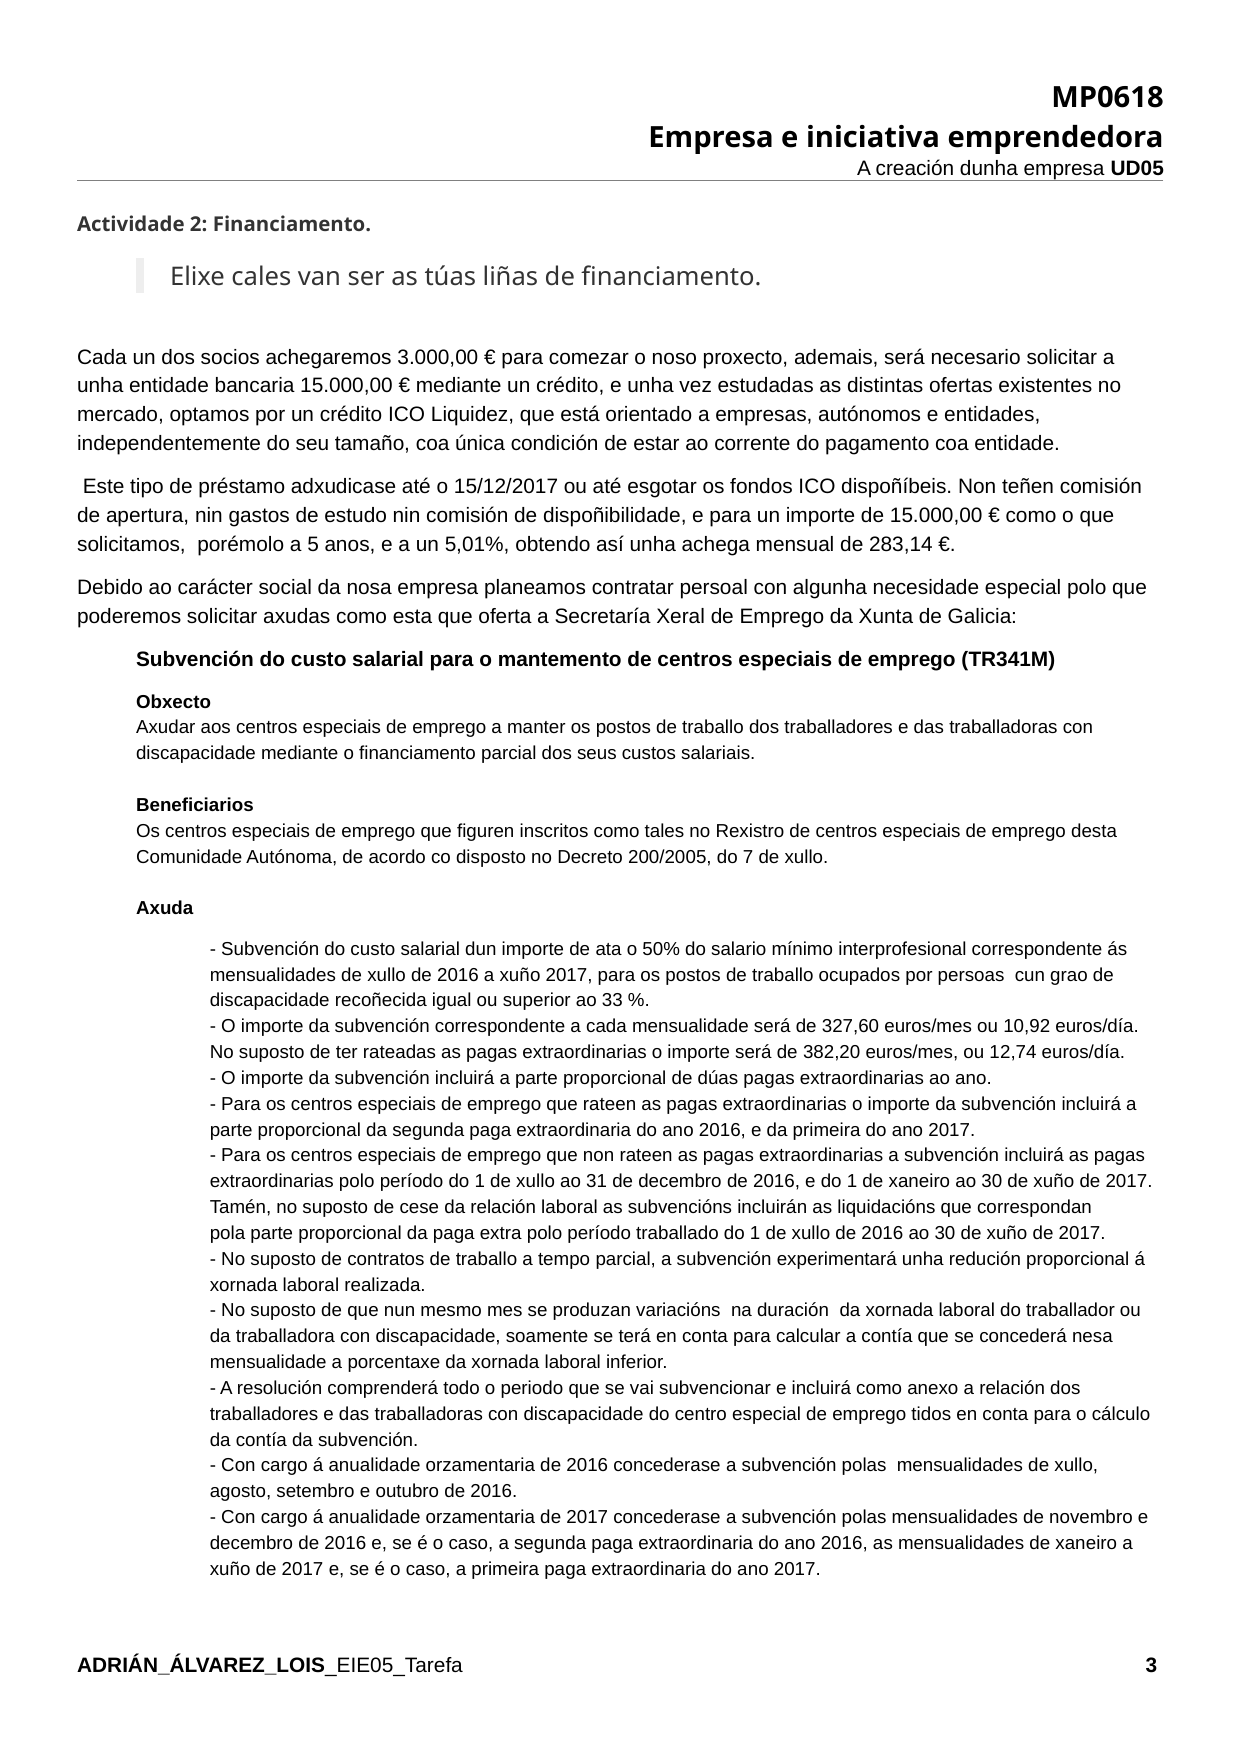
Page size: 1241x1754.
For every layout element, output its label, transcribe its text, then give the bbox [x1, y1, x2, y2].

text Obxecto Axudar aos centros especiais de emprego a manter os postos de traballo dos traballadores e das traballadoras con discapacidade mediante o financiamento parcial dos seus custos salariais. Beneficiarios Os centros especiais de emprego que figuren inscritos como tales no Rexistro de centros especiais de emprego desta Comunidade Autónoma, de acordo co disposto no Decreto 200/2005, do 7 de xullo. Axuda [136, 690, 1163, 919]
text Elixe cales van ser as túas liñas de financiamento. [144, 258, 1104, 293]
text Subvención do custo salarial para o mantemento de centros especiais de emprego (TR341M) [136, 647, 1163, 671]
text Debido ao carácter social da nosa empresa planeamos contratar persoal con algunha necesidade especial polo que poderemos solicitar axudas como esta que oferta a Secretaría Xeral de Emprego da Xunta de Galicia: [77, 575, 1163, 628]
list - Subvención do custo salarial dun importe de ata o 50% do salario mínimo interprofesional correspondente ás mensualidades de xullo de 2016 a xuño 2017, para os postos de traballo ocupados por persoas cun grao de discapacidade recoñecida igual ou superior ao 33 %. - O importe da subvención correspondente a cada mensualidade será de 327,60 euros/mes ou 10,92 euros/día. No suposto de ter rateadas as pagas extraordinarias o importe será de 382,20 euros/mes, ou 12,74 euros/día. - O importe da subvención incluirá a parte proporcional de dúas pagas extraordinarias ao ano. - Para os centros especiais de emprego que rateen as pagas extraordinarias o importe da subvención incluirá a parte proporcional da segunda paga extraordinaria do ano 2016, e da primeira do ano 2017. - Para os centros especiais de emprego que non rateen as pagas extraordinarias a subvención incluirá as pagas extraordinarias polo período do 1 de xullo ao 31 de decembro de 2016, e do 1 de xaneiro ao 30 de xuño de 2017. Tamén, no suposto de cese da relación laboral as subvencións incluirán as liquidacións que correspondan pola parte proporcional da paga extra polo período traballado do 1 de xullo de 2016 ao 30 de xuño de 2017. - No suposto de contratos de traballo a tempo parcial, a subvención experimentará unha redución proporcional á xornada laboral realizada. - No suposto de que nun mesmo mes se produzan variacións na duración da xornada laboral do traballador ou da traballadora con discapacidade, soamente se terá en conta para calcular a contía que se concederá nesa mensualidade a porcentaxe da xornada laboral inferior. - A resolución comprenderá todo o periodo que se vai subvencionar e incluirá como anexo a relación dos traballadores e das traballadoras con discapacidade do centro especial de emprego tidos en conta para o cálculo da contía da subvención. - Con cargo á anualidade orzamentaria de 2016 concederase a subvención polas mensualidades de xullo, agosto, setembro e outubro de 2016. - Con cargo á anualidade orzamentaria de 2017 concederase a subvención polas mensualidades de novembro e decembro de 2016 e, se é o caso, a segunda paga extraordinaria do ano 2016, as mensualidades de xaneiro a xuño de 2017 e, se é o caso, a primeira paga extraordinaria do ano 2017. [136, 937, 1163, 1579]
text Este tipo de préstamo adxudicase até o 15/12/2017 ou até esgotar os fondos ICO dispoñíbeis. Non teñen comisión de apertura, nin gastos de estudo nin comisión de dispoñibilidade, e para un importe de 15.000,00 € como o que solicitamos, porémolo a 5 anos, e a un 5,01%, obtendo así unha achega mensual de 283,14 €. [77, 474, 1163, 556]
text Cada un dos socios achegaremos 3.000,00 € para comezar o noso proxecto, ademais, será necesario solicitar a unha entidade bancaria 15.000,00 € mediante un crédito, e unha vez estudadas as distintas ofertas existentes no mercado, optamos por un crédito ICO Liquidez, que está orientado a empresas, autónomos e entidades, independentemente do seu tamaño, coa única condición de estar ao corrente do pagamento coa entidade. [77, 344, 1163, 455]
text Actividade 2: Financiamento. [77, 210, 1163, 238]
